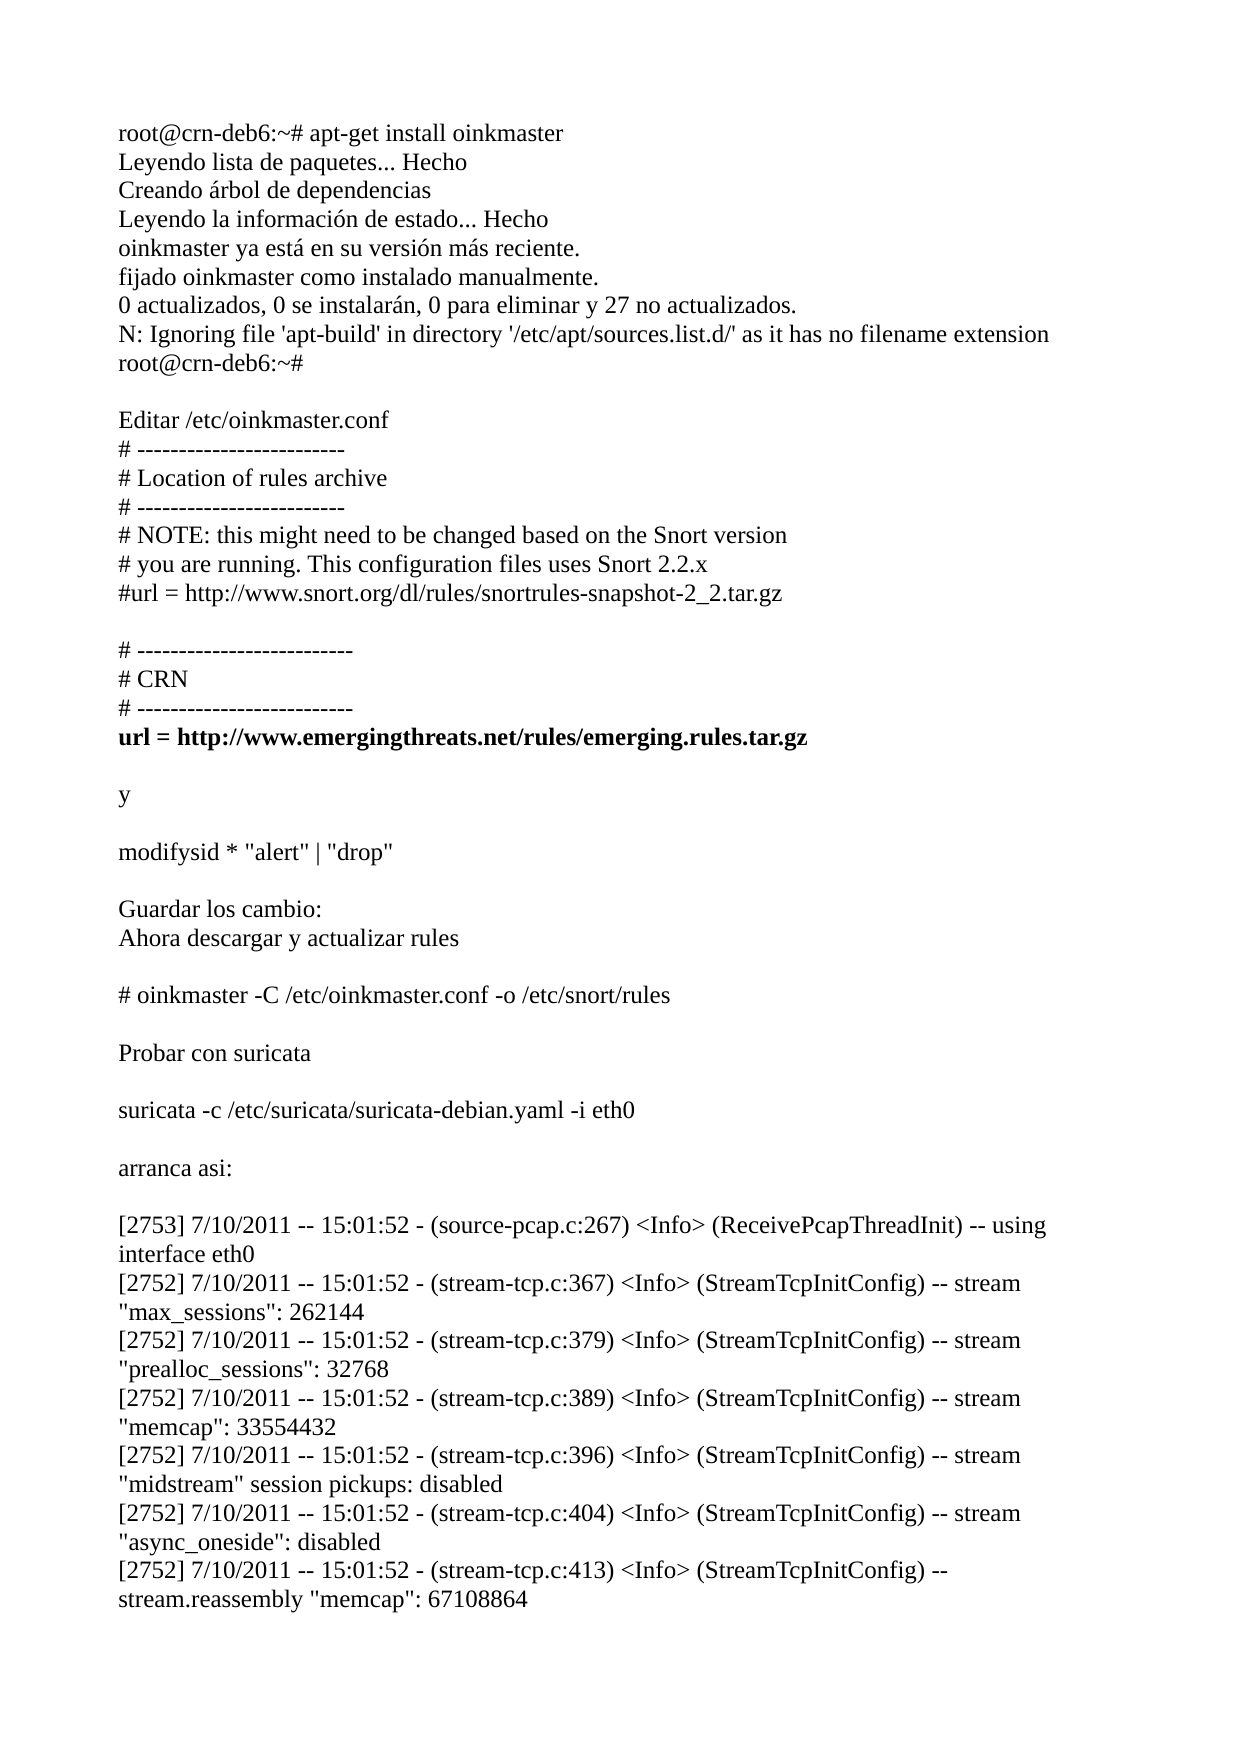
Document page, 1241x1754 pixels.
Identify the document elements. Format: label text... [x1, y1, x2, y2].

text Probar con suricata [118, 1038, 1122, 1067]
text [2753] 7/10/2011 -- 15:01:52 - (source-pcap.c:267) <Info> (ReceivePcapThreadInit) -- using interface eth0 [118, 1211, 1122, 1268]
text modifysid * "alert" | "drop" [118, 837, 1122, 866]
text # -------------------------- [118, 636, 1122, 664]
text #url = http://www.snort.org/dl/rules/snortrules-snapshot-2_2.tar.gz [118, 578, 1122, 607]
text Editar /etc/oinkmaster.conf [118, 406, 1122, 434]
text # NOTE: this might need to be changed based on the Snort version [118, 521, 1122, 549]
text [2752] 7/10/2011 -- 15:01:52 - (stream-tcp.c:404) <Info> (StreamTcpInitConfig) -- stream "async_oneside": disabled [118, 1498, 1122, 1556]
text suricata -c /etc/suricata/suricata-debian.yaml -i eth0 [118, 1096, 1122, 1124]
text y [118, 779, 1122, 808]
text 0 actualizados, 0 se instalarán, 0 para eliminar y 27 no actualizados. [118, 291, 1122, 319]
text [2752] 7/10/2011 -- 15:01:52 - (stream-tcp.c:413) <Info> (StreamTcpInitConfig) -- stream.reassembly "memcap": 67108864 [118, 1556, 1122, 1613]
text url = http://www.emergingthreats.net/rules/emerging.rules.tar.gz [118, 722, 1122, 751]
text oinkmaster ya está en su versión más reciente. [118, 233, 1122, 262]
text Ahora descargar y actualizar rules [118, 923, 1122, 952]
text Leyendo la información de estado... Hecho [118, 204, 1122, 233]
text # CRN [118, 664, 1122, 693]
text N: Ignoring file 'apt-build' in directory '/etc/apt/sources.list.d/' as it has no filename extension [118, 319, 1122, 348]
text fijado oinkmaster como instalado manualmente. [118, 262, 1122, 291]
text # -------------------------- [118, 693, 1122, 722]
text Guardar los cambio: [118, 894, 1122, 923]
text # ------------------------- [118, 492, 1122, 521]
text Leyendo lista de paquetes... Hecho [118, 147, 1122, 176]
text [2752] 7/10/2011 -- 15:01:52 - (stream-tcp.c:367) <Info> (StreamTcpInitConfig) -- stream "max_sessions": 262144 [118, 1268, 1122, 1326]
text [2752] 7/10/2011 -- 15:01:52 - (stream-tcp.c:389) <Info> (StreamTcpInitConfig) -- stream "memcap": 33554432 [118, 1383, 1122, 1441]
text # oinkmaster -C /etc/oinkmaster.conf -o /etc/snort/rules [118, 981, 1122, 1009]
text [2752] 7/10/2011 -- 15:01:52 - (stream-tcp.c:396) <Info> (StreamTcpInitConfig) -- stream "midstream" session pickups: disabled [118, 1441, 1122, 1498]
text # Location of rules archive [118, 463, 1122, 492]
text arranca asi: [118, 1153, 1122, 1182]
text # ------------------------- [118, 434, 1122, 463]
text root@crn-deb6:~# [118, 348, 1122, 377]
text [2752] 7/10/2011 -- 15:01:52 - (stream-tcp.c:379) <Info> (StreamTcpInitConfig) -- stream "prealloc_sessions": 32768 [118, 1326, 1122, 1383]
text root@crn-deb6:~# apt-get install oinkmaster [118, 118, 1122, 147]
text Creando árbol de dependencias [118, 176, 1122, 204]
text # you are running. This configuration files uses Snort 2.2.x [118, 549, 1122, 578]
